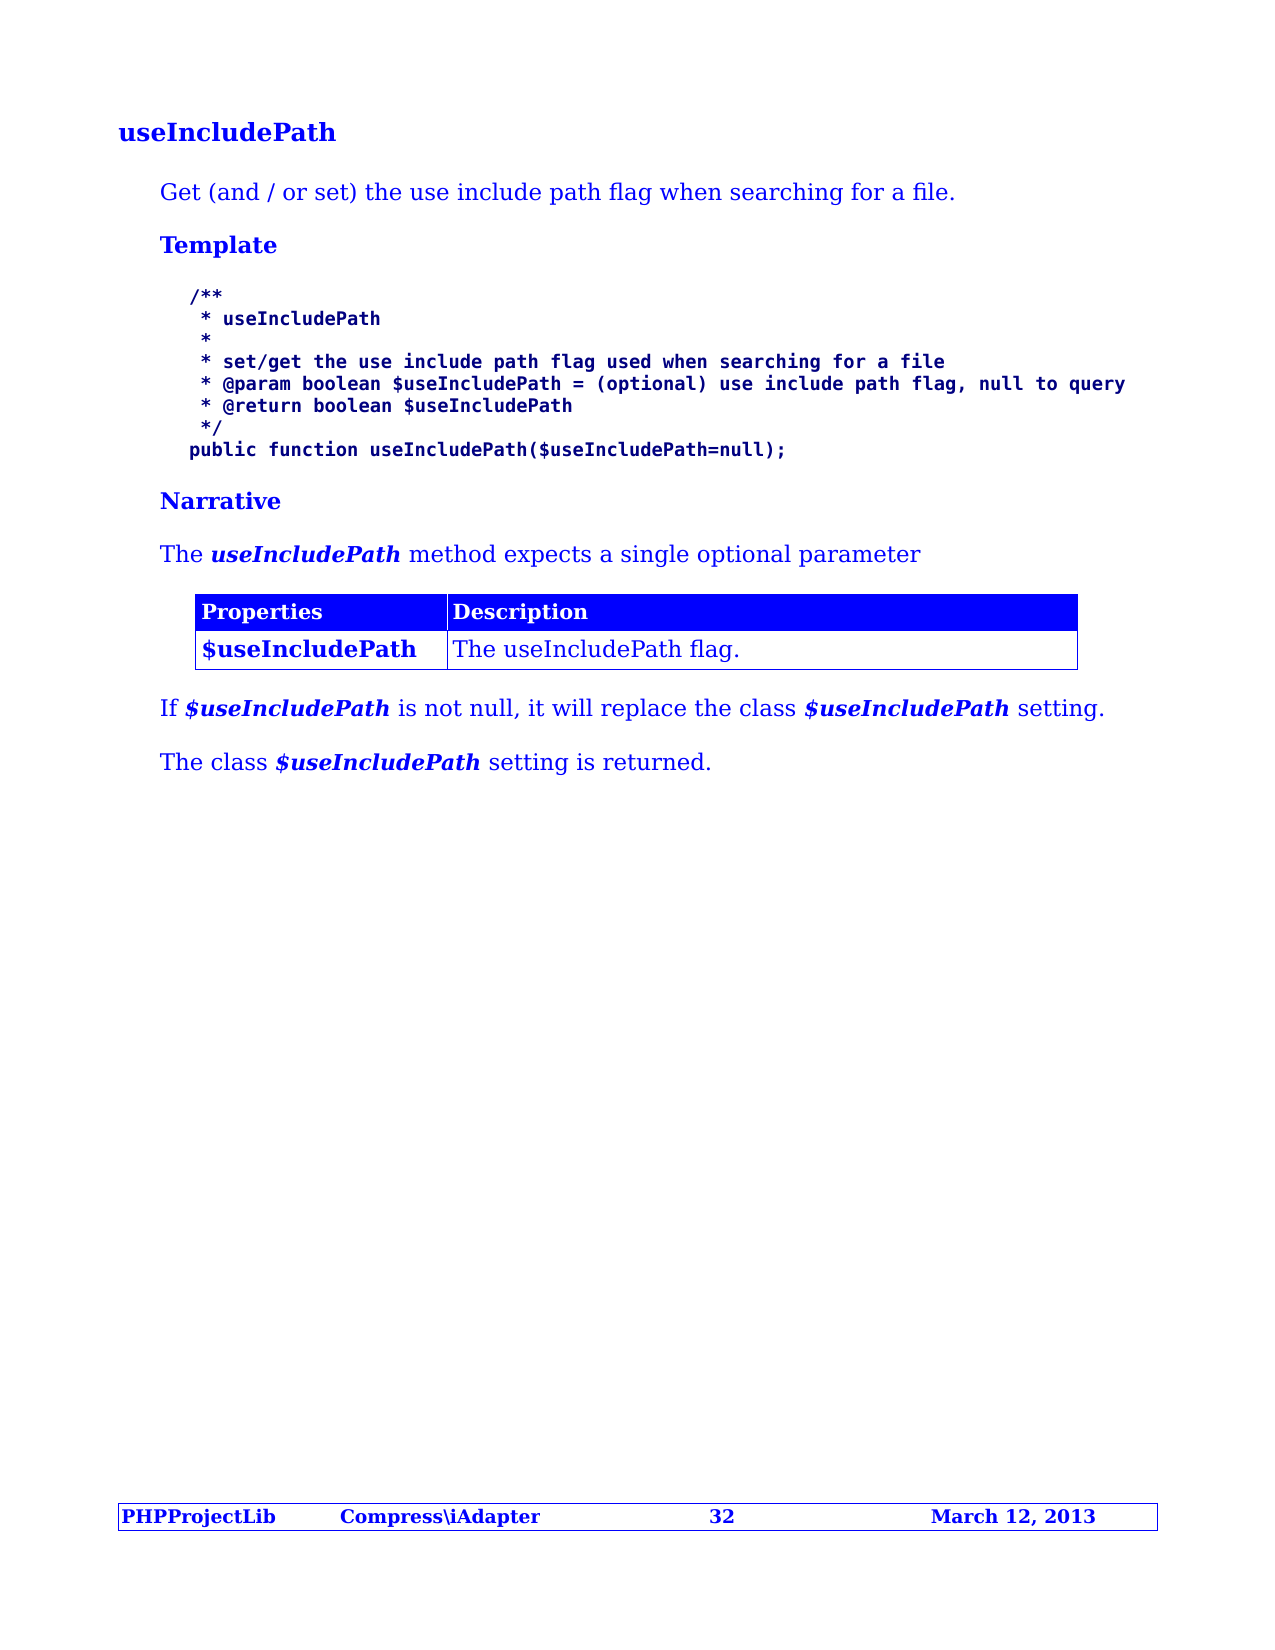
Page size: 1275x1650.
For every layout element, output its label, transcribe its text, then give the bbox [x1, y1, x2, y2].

list */ [189, 417, 1157, 439]
list * @return boolean $useIncludePath [189, 395, 1157, 417]
list * @param boolean $useIncludePath = (optional) use include path flag, null to query [189, 373, 1157, 395]
table_cell The useIncludePath flag. [448, 631, 1077, 669]
table_header Properties [196, 595, 447, 630]
title useIncludePath [118, 118, 1157, 147]
list * [189, 329, 1157, 351]
text Narrative [159, 487, 1157, 514]
text Get (and / or set) the use include path flag when searching for a file. [159, 179, 1157, 205]
list * set/get the use include path flag used when searching for a file [189, 351, 1157, 373]
text The useIncludePath method expects a single optional parameter [159, 541, 1157, 568]
text Template [159, 232, 1157, 259]
list * useIncludePath [189, 308, 1157, 329]
table_cell $useIncludePath [196, 631, 447, 669]
text The class $useIncludePath setting is returned. [159, 749, 1157, 776]
text If $useIncludePath is not null, it will replace the class $useIncludePath setting. [159, 696, 1157, 722]
list /** [189, 286, 1157, 308]
list public function useIncludePath($useIncludePath=null); [189, 439, 1157, 461]
table_header Description [448, 595, 1077, 630]
